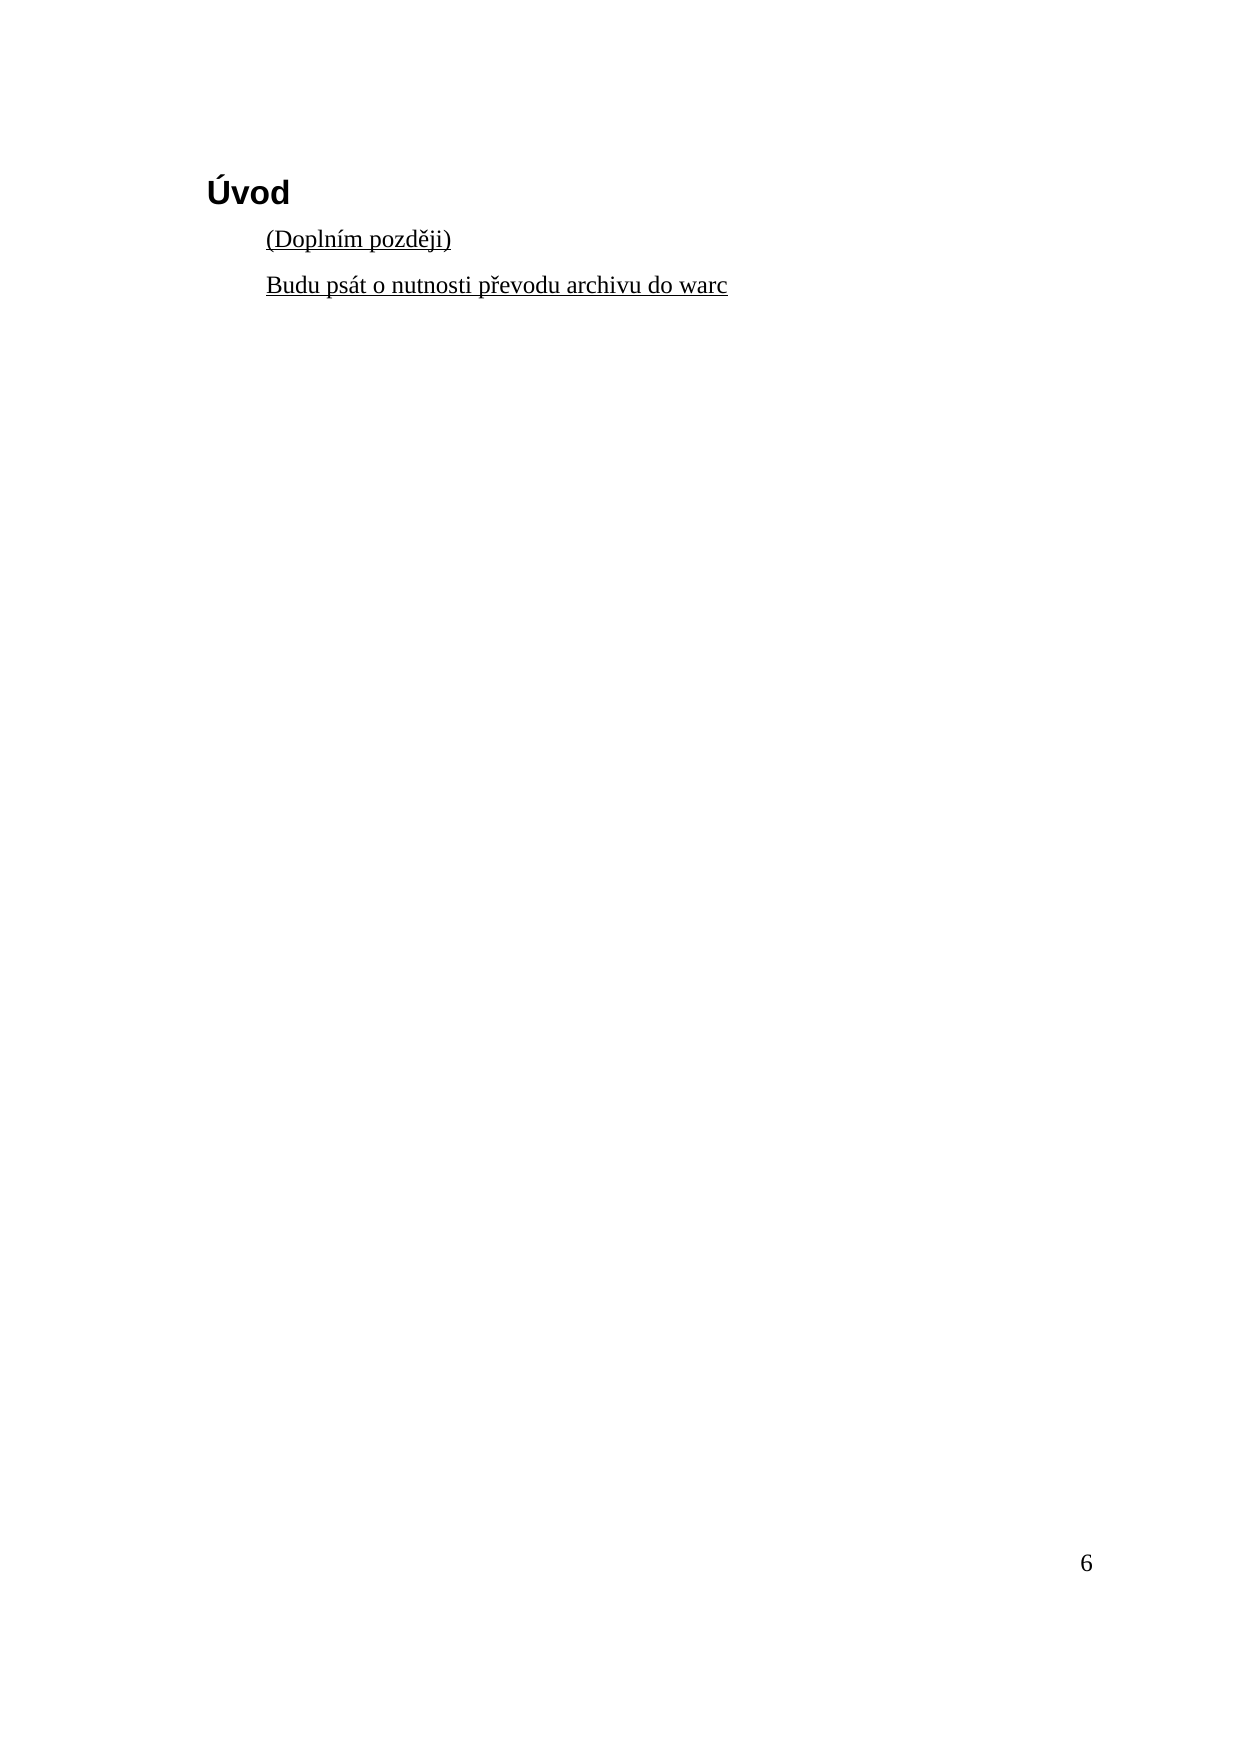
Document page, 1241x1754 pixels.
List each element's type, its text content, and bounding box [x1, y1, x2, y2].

subtitle Úvod [207, 173, 1093, 211]
text (Doplním později) [207, 224, 1093, 252]
text Budu psát o nutnosti převodu archivu do warc [207, 270, 1093, 299]
